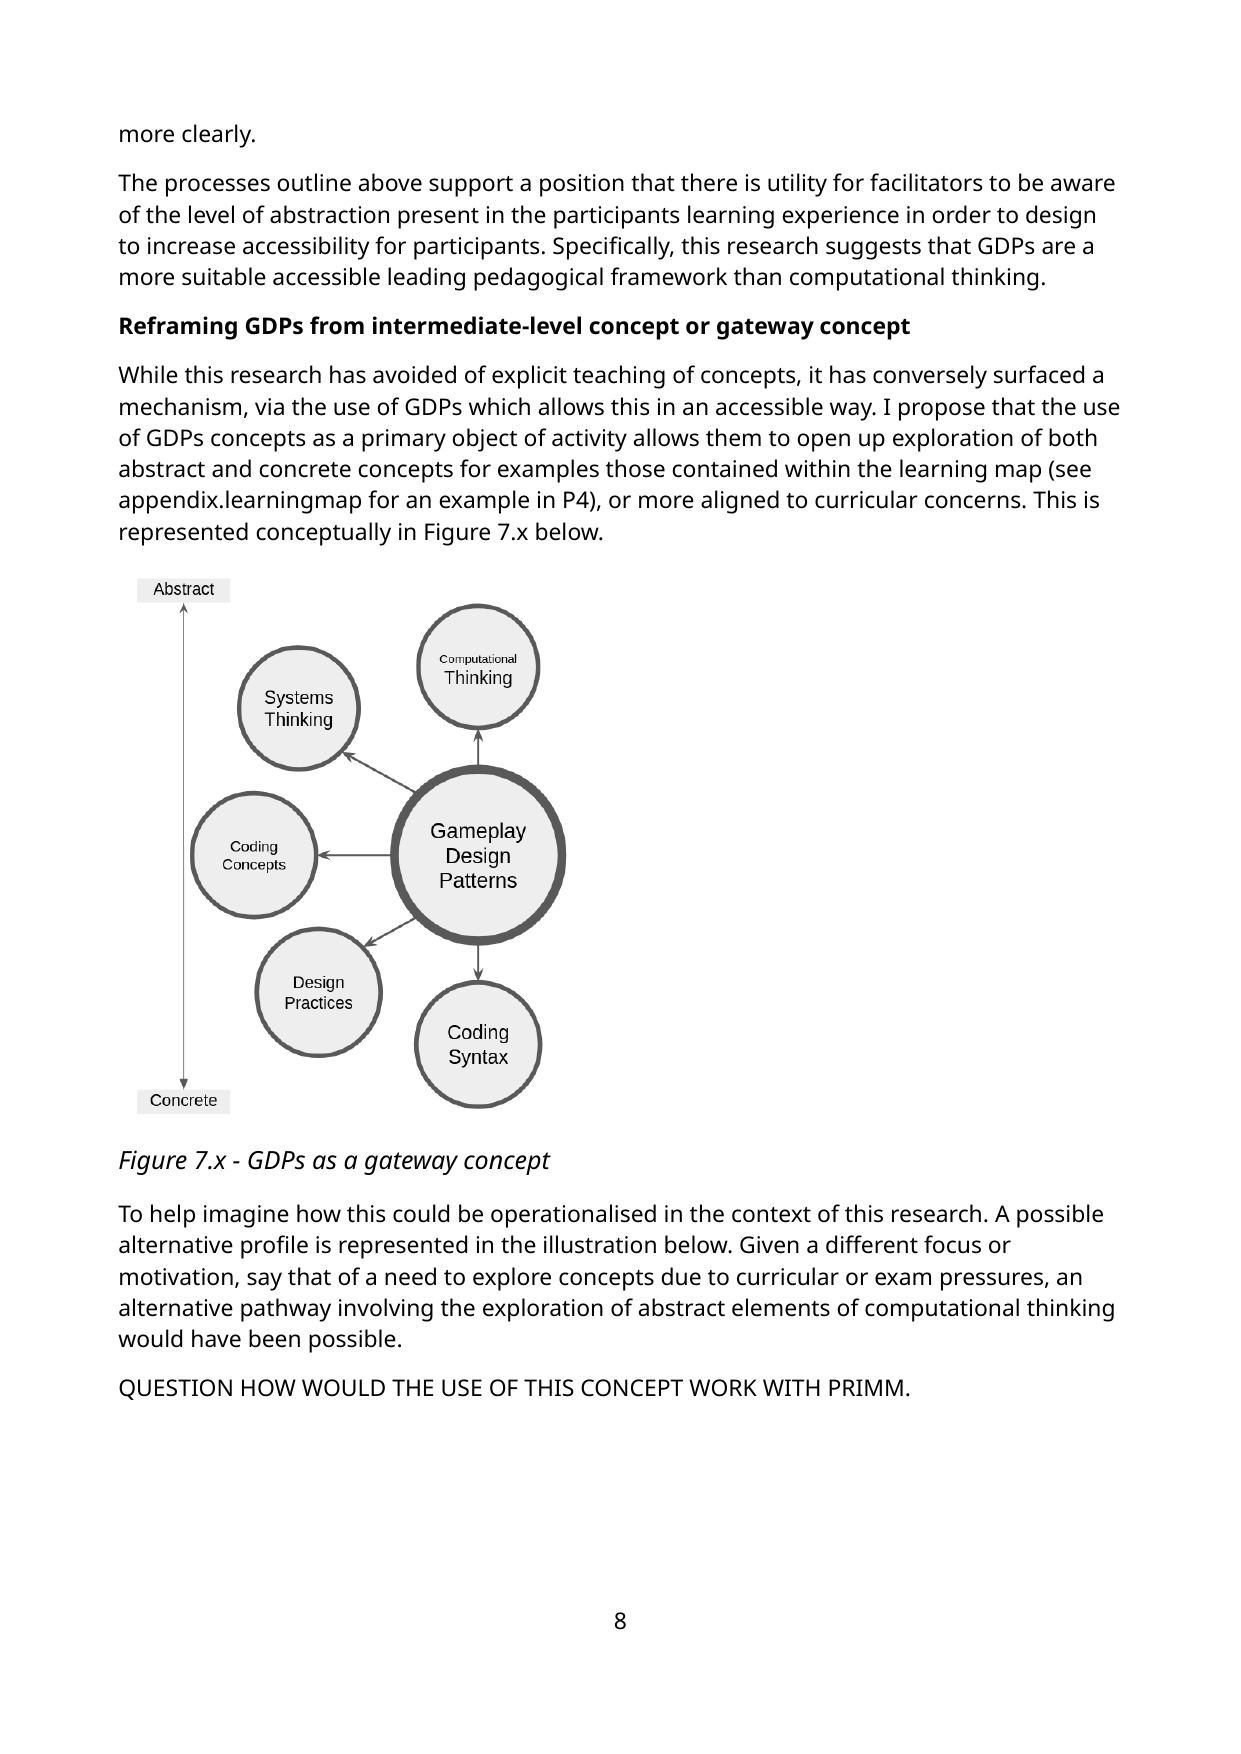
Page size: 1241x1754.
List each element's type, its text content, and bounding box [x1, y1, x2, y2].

text QUESTION HOW WOULD THE USE OF THIS CONCEPT WORK WITH PRIMM. [118, 1372, 1122, 1403]
picture [118, 555, 1072, 1130]
text Figure 7.x - GDPs as a gateway concept [118, 1142, 1122, 1176]
text The processes outline above support a position that there is utility for facilitators to be aware of the level of abstraction present in the participants learning experience in order to design to increase accessibility for participants. Specifically, this research suggests that GDPs are a more suitable accessible leading pedagogical framework than computational thinking. [118, 167, 1122, 292]
text While this research has avoided of explicit teaching of concepts, it has conversely surfaced a mechanism, via the use of GDPs which allows this in an accessible way. I propose that the use of GDPs concepts as a primary object of activity allows them to open up exploration of both abstract and concrete concepts for examples those contained within the learning map (see appendix.learningmap for an example in P4), or more aligned to curricular concerns. This is represented conceptually in Figure 7.x below. [118, 359, 1122, 547]
text more clearly. [118, 118, 1122, 149]
text Reframing GDPs from intermediate-level concept or gateway concept [118, 310, 1122, 341]
text To help imagine how this could be operationalised in the context of this research. A possible alternative profile is represented in the illustration below. Given a different focus or motivation, say that of a need to explore concepts due to curricular or exam pressures, an alternative pathway involving the exploration of abstract elements of computational thinking would have been possible. [118, 1198, 1122, 1354]
